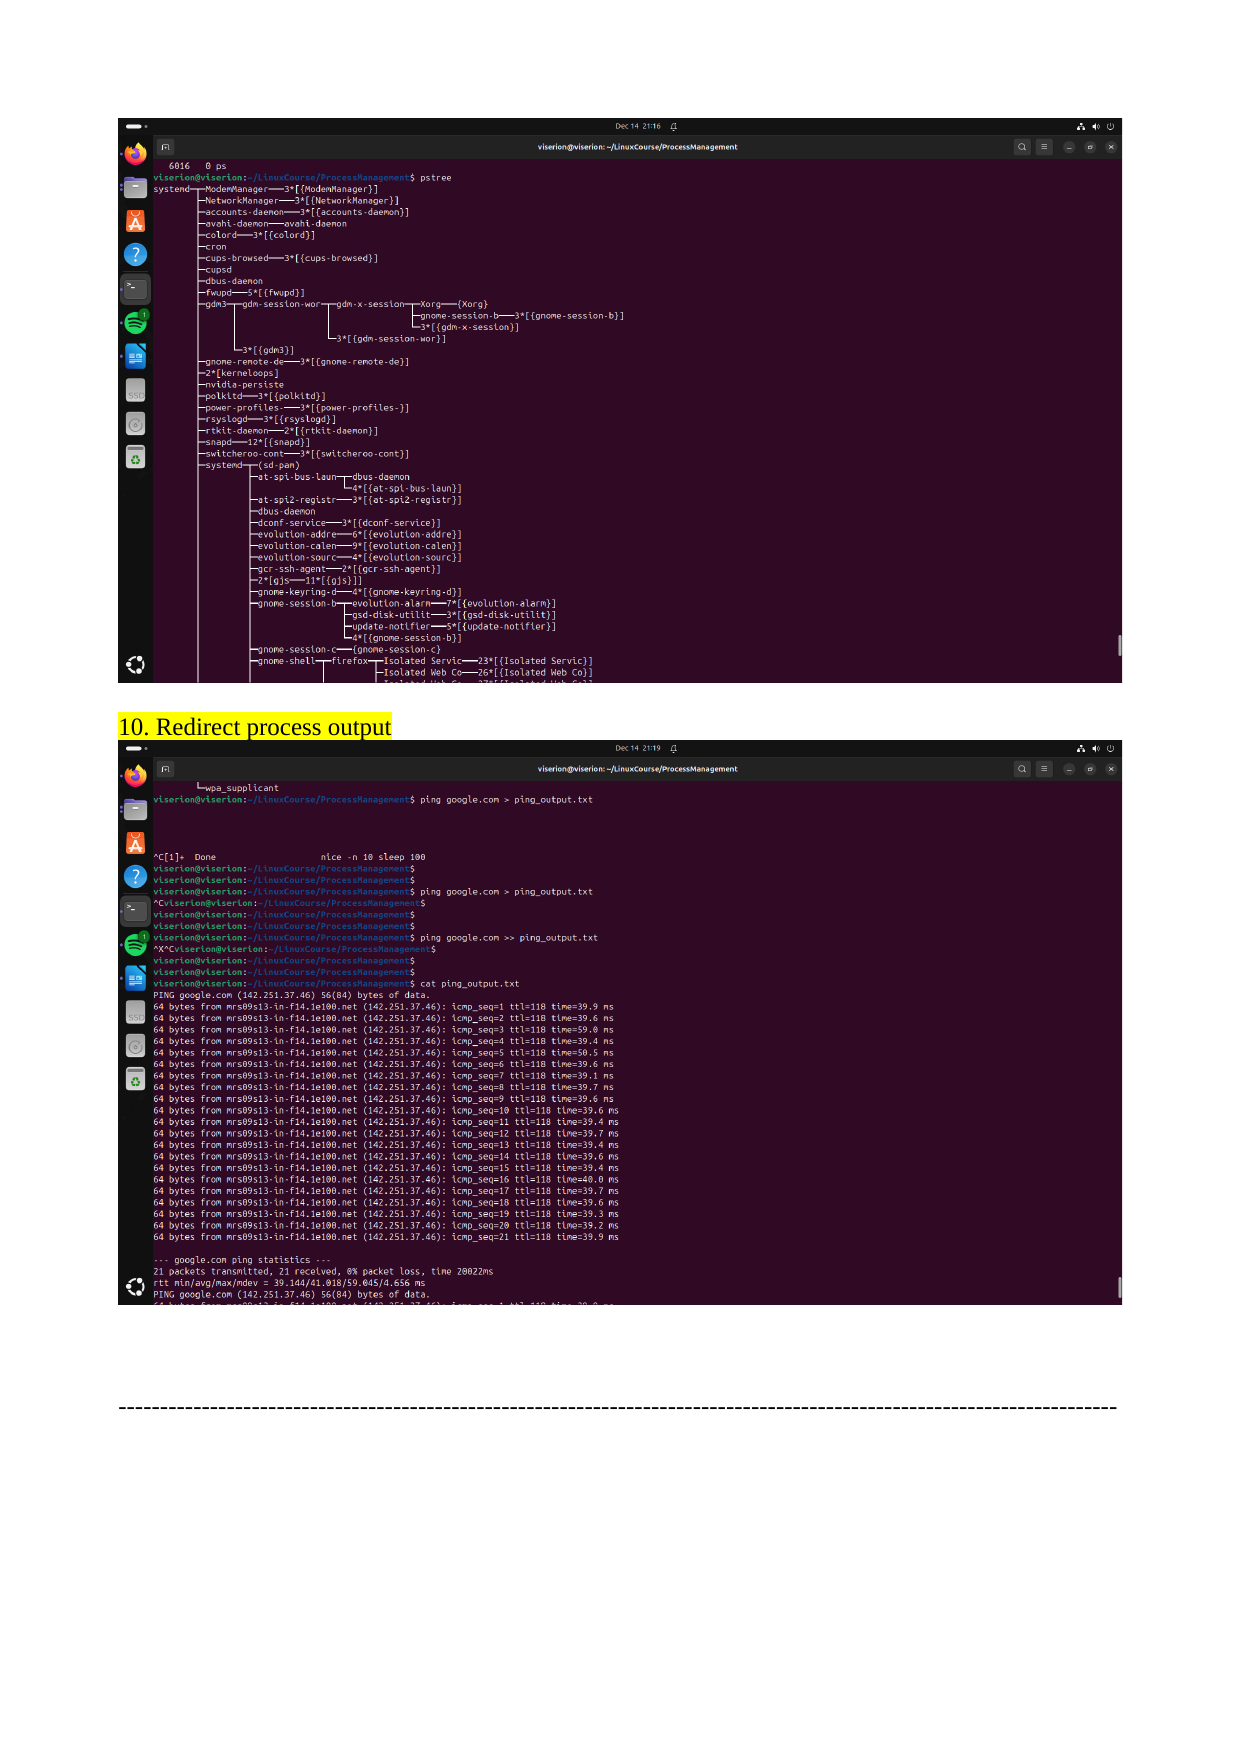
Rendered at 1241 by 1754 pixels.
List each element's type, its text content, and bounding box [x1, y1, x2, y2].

text ------------------------------------------------------------------------------------------------------------------------ [118, 1391, 1122, 1420]
picture [118, 740, 1123, 1305]
picture [118, 118, 1123, 683]
text 10. Redirect process output [118, 712, 1122, 740]
